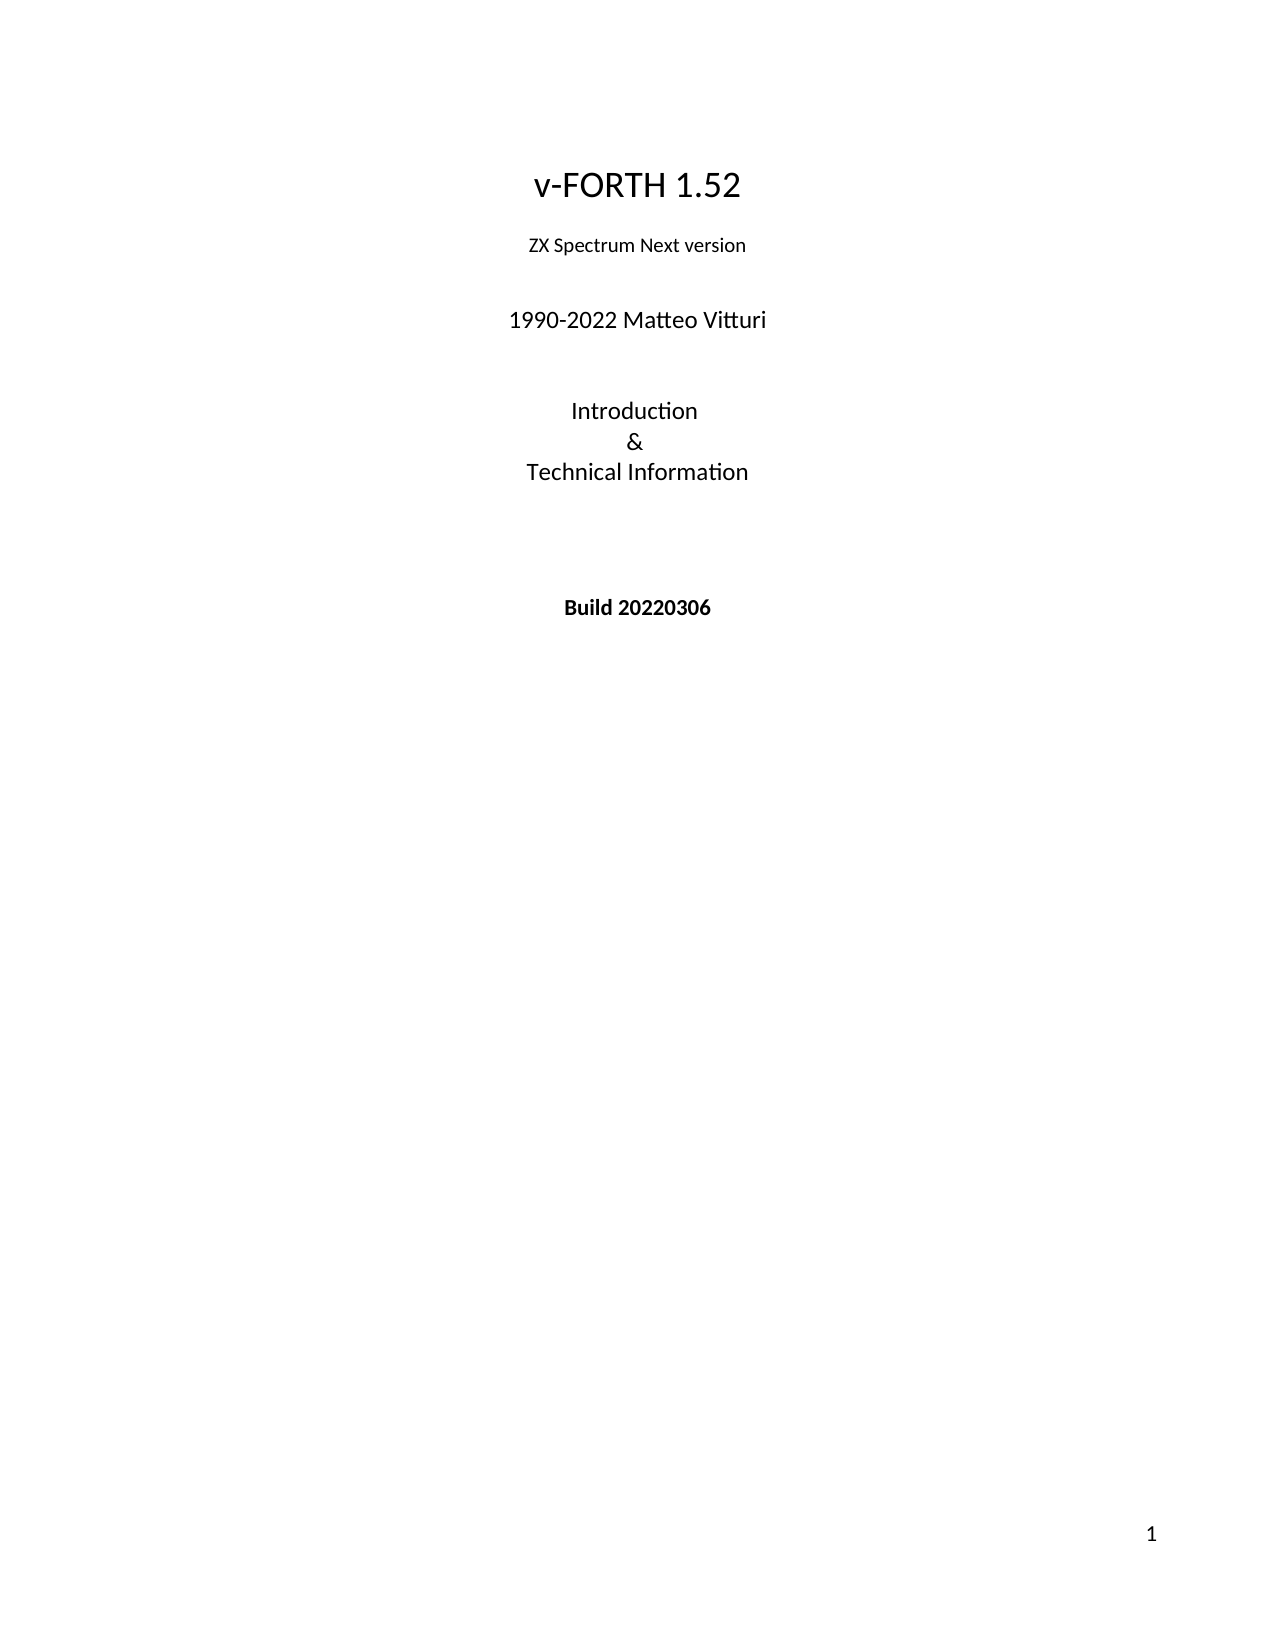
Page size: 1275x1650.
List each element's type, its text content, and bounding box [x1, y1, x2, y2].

text & [118, 426, 1157, 456]
text ZX Spectrum Next version [118, 232, 1157, 258]
text Technical Information [118, 456, 1157, 487]
text Introduction [118, 395, 1157, 426]
text v-FORTH 1.52 [118, 161, 1157, 207]
text Build 20220306 [118, 593, 1157, 621]
text 1990-2022 Matteo Vitturi [118, 304, 1157, 334]
